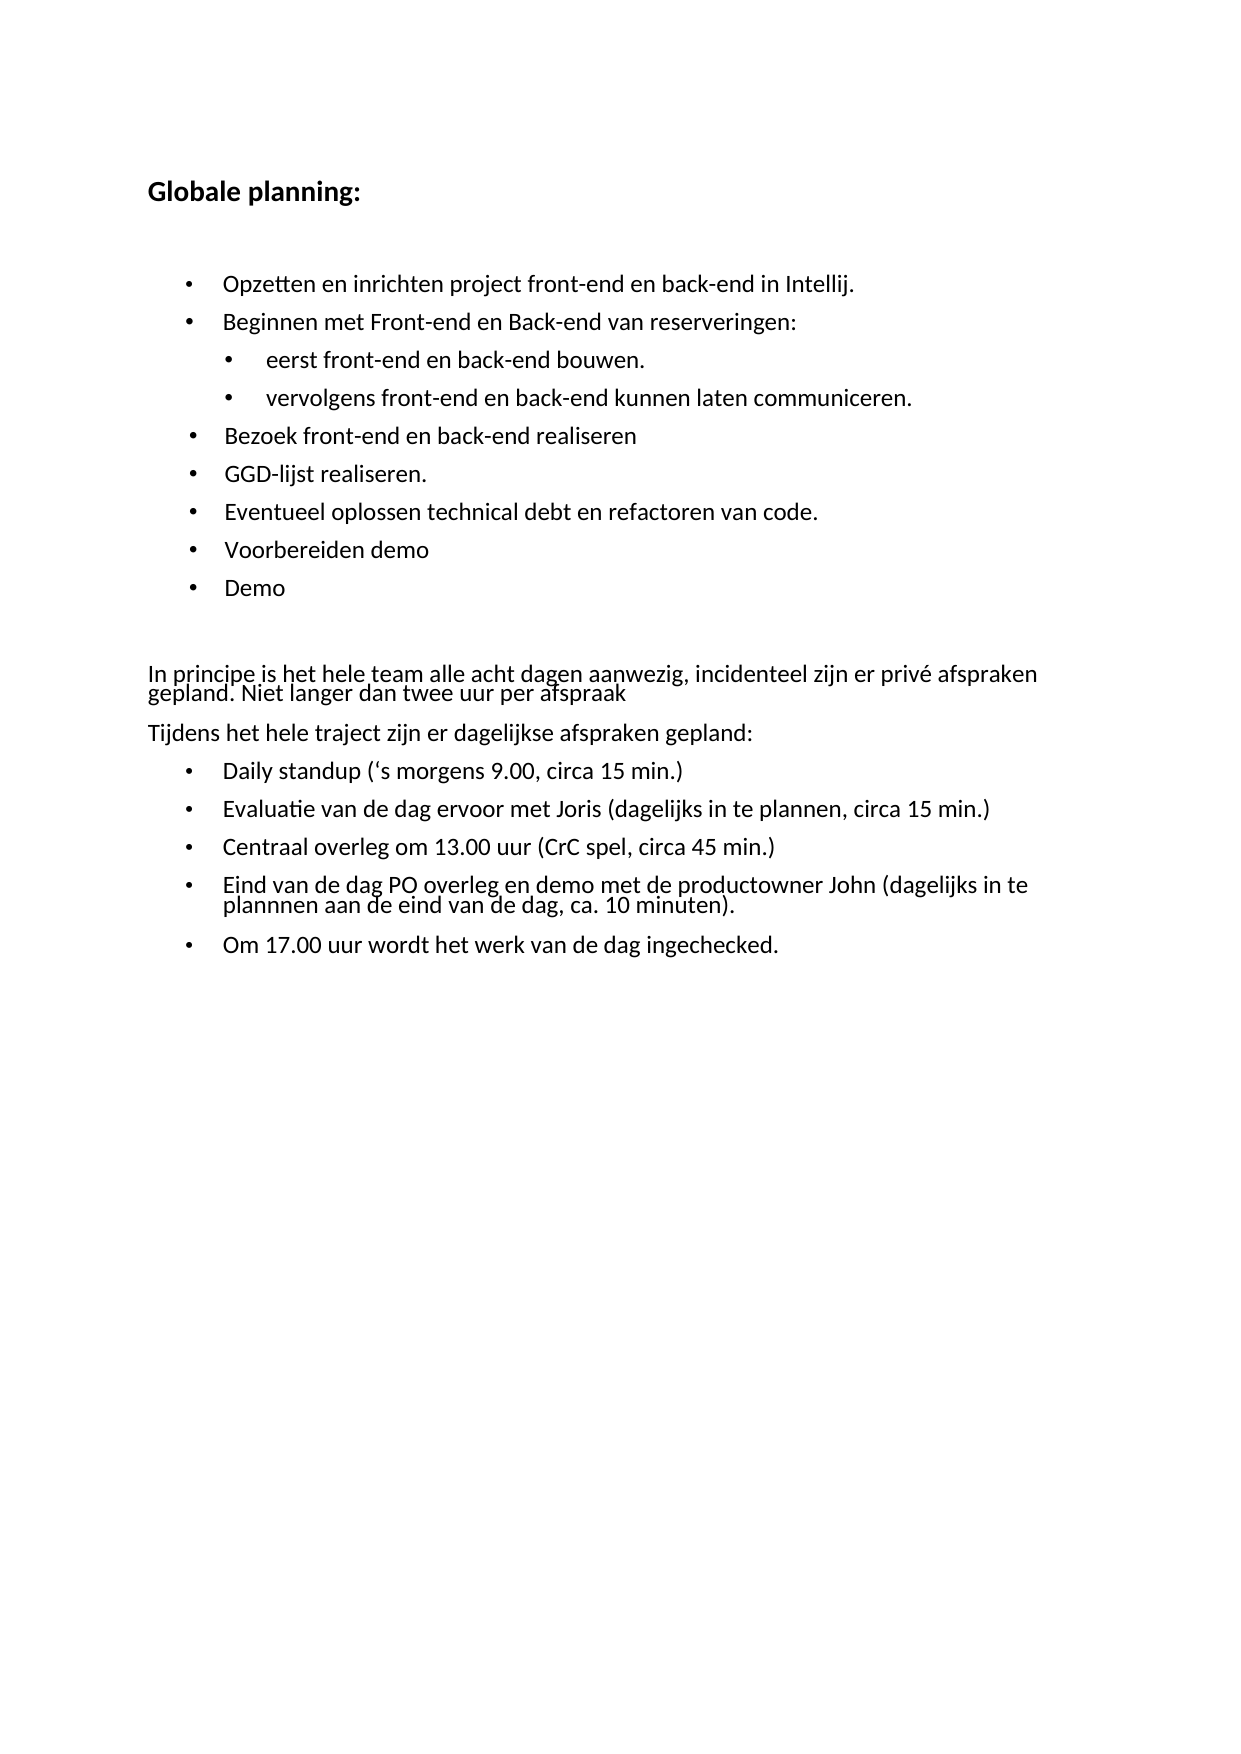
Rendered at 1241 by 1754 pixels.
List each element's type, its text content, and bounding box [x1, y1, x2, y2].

list GGD-lijst realiseren. [189, 466, 1093, 487]
list Voorbereiden demo [189, 542, 1093, 563]
list Eind van de dag PO overleg en demo met de productowner John (dagelijks in te plannnen aan de eind van de dag, ca. 10 minuten). [185, 876, 1093, 919]
list Opzetten en inrichten project front-end en back-end in Intellij. [185, 276, 1093, 297]
list eerst front-end en back-end bouwen. [224, 352, 1093, 373]
list Bezoek front-end en back-end realiseren [189, 428, 1093, 449]
list Daily standup (‘s morgens 9.00, circa 15 min.) [185, 762, 1093, 784]
list Beginnen met Front-end en Back-end van reserveringen: [185, 313, 1093, 335]
text Tijdens het hele traject zijn er dagelijkse afspraken gepland: [148, 724, 1093, 746]
list Om 17.00 uur wordt het werk van de dag ingechecked. [185, 936, 1093, 957]
list Demo [189, 580, 1093, 601]
list Centraal overleg om 13.00 uur (CrC spel, circa 45 min.) [185, 838, 1093, 860]
text In principe is het hele team alle acht dagen aanwezig, incidenteel zijn er privé afspraken gepland. Niet langer dan twee uur per afspraak [148, 665, 1093, 708]
list Evaluatie van de dag ervoor met Joris (dagelijks in te plannen, circa 15 min.) [185, 800, 1093, 822]
list vervolgens front-end en back-end kunnen laten communiceren. [224, 389, 1093, 411]
text Globale planning: [148, 182, 1093, 207]
list Eventueel oplossen technical debt en refactoren van code. [189, 504, 1093, 525]
